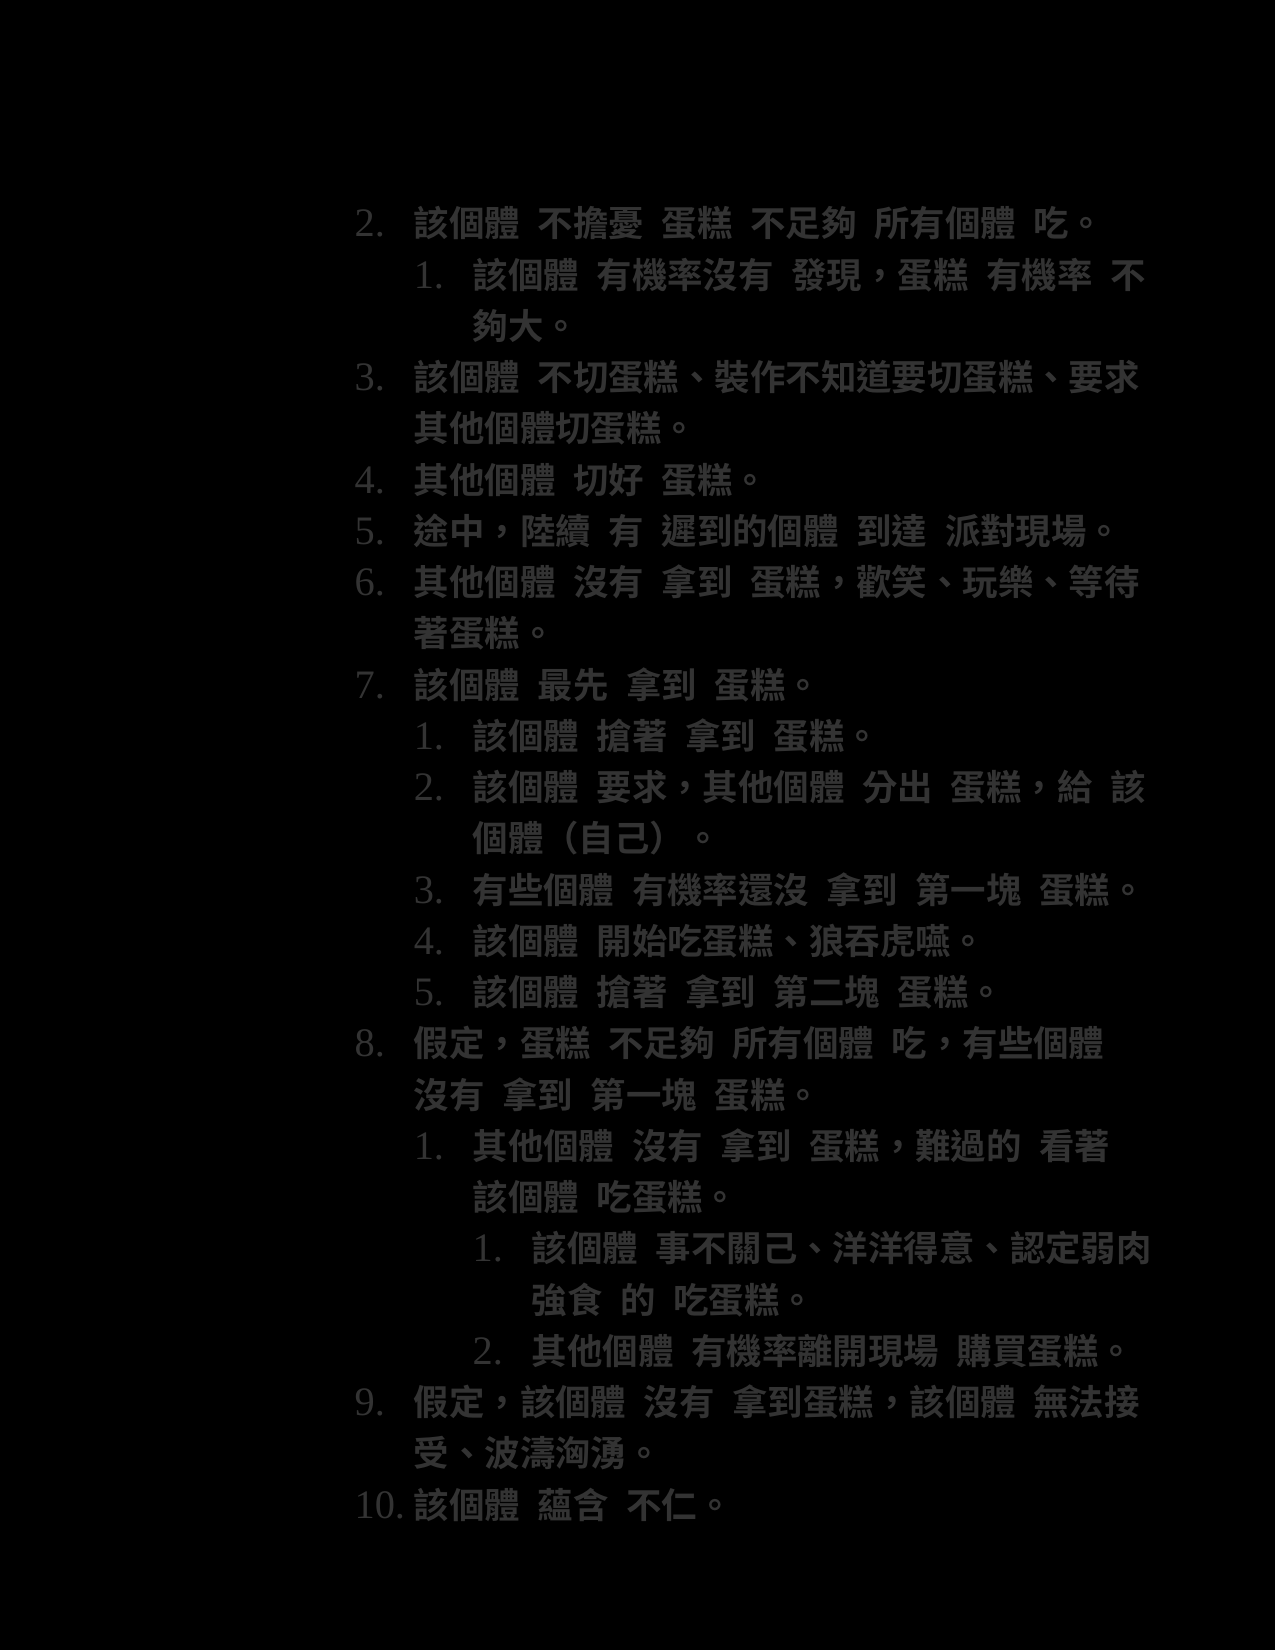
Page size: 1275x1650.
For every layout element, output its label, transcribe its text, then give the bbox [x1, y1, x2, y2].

list 途中，陸續 有 遲到的個體 到達 派對現場。 [354, 503, 1157, 554]
list 該個體 最先 拿到 蛋糕。 [354, 657, 1157, 708]
list 該個體 有機率沒有 發現，蛋糕 有機率 不夠大。 [413, 247, 1157, 349]
list 有些個體 有機率還沒 拿到 第一塊 蛋糕。 [413, 862, 1157, 913]
list 該個體 蘊含 不仁。 [354, 1477, 1157, 1528]
list 該個體 搶著 拿到 第二塊 蛋糕。 [413, 964, 1157, 1016]
list 該個體 不切蛋糕、裝作不知道要切蛋糕、要求其他個體切蛋糕。 [354, 349, 1157, 452]
list 該個體 事不關己、洋洋得意、認定弱肉強食 的 吃蛋糕。 [472, 1221, 1157, 1323]
list 該個體 不擔憂 蛋糕 不足夠 所有個體 吃。 [354, 196, 1157, 247]
list 其他個體 有機率離開現場 購買蛋糕。 [472, 1323, 1157, 1374]
list 假定，蛋糕 不足夠 所有個體 吃，有些個體 沒有 拿到 第一塊 蛋糕。 [354, 1016, 1157, 1118]
list 該個體 開始吃蛋糕、狼吞虎嚥。 [413, 913, 1157, 964]
list 其他個體 切好 蛋糕。 [354, 452, 1157, 503]
list 該個體 搶著 拿到 蛋糕。 [413, 708, 1157, 759]
list 該個體 要求，其他個體 分出 蛋糕，給 該個體（自己）。 [413, 759, 1157, 862]
list 其他個體 沒有 拿到 蛋糕，歡笑、玩樂、等待著蛋糕。 [354, 554, 1157, 657]
list 其他個體 沒有 拿到 蛋糕，難過的 看著 該個體 吃蛋糕。 [413, 1118, 1157, 1221]
list 假定，該個體 沒有 拿到蛋糕，該個體 無法接受、波濤洶湧。 [354, 1374, 1157, 1477]
